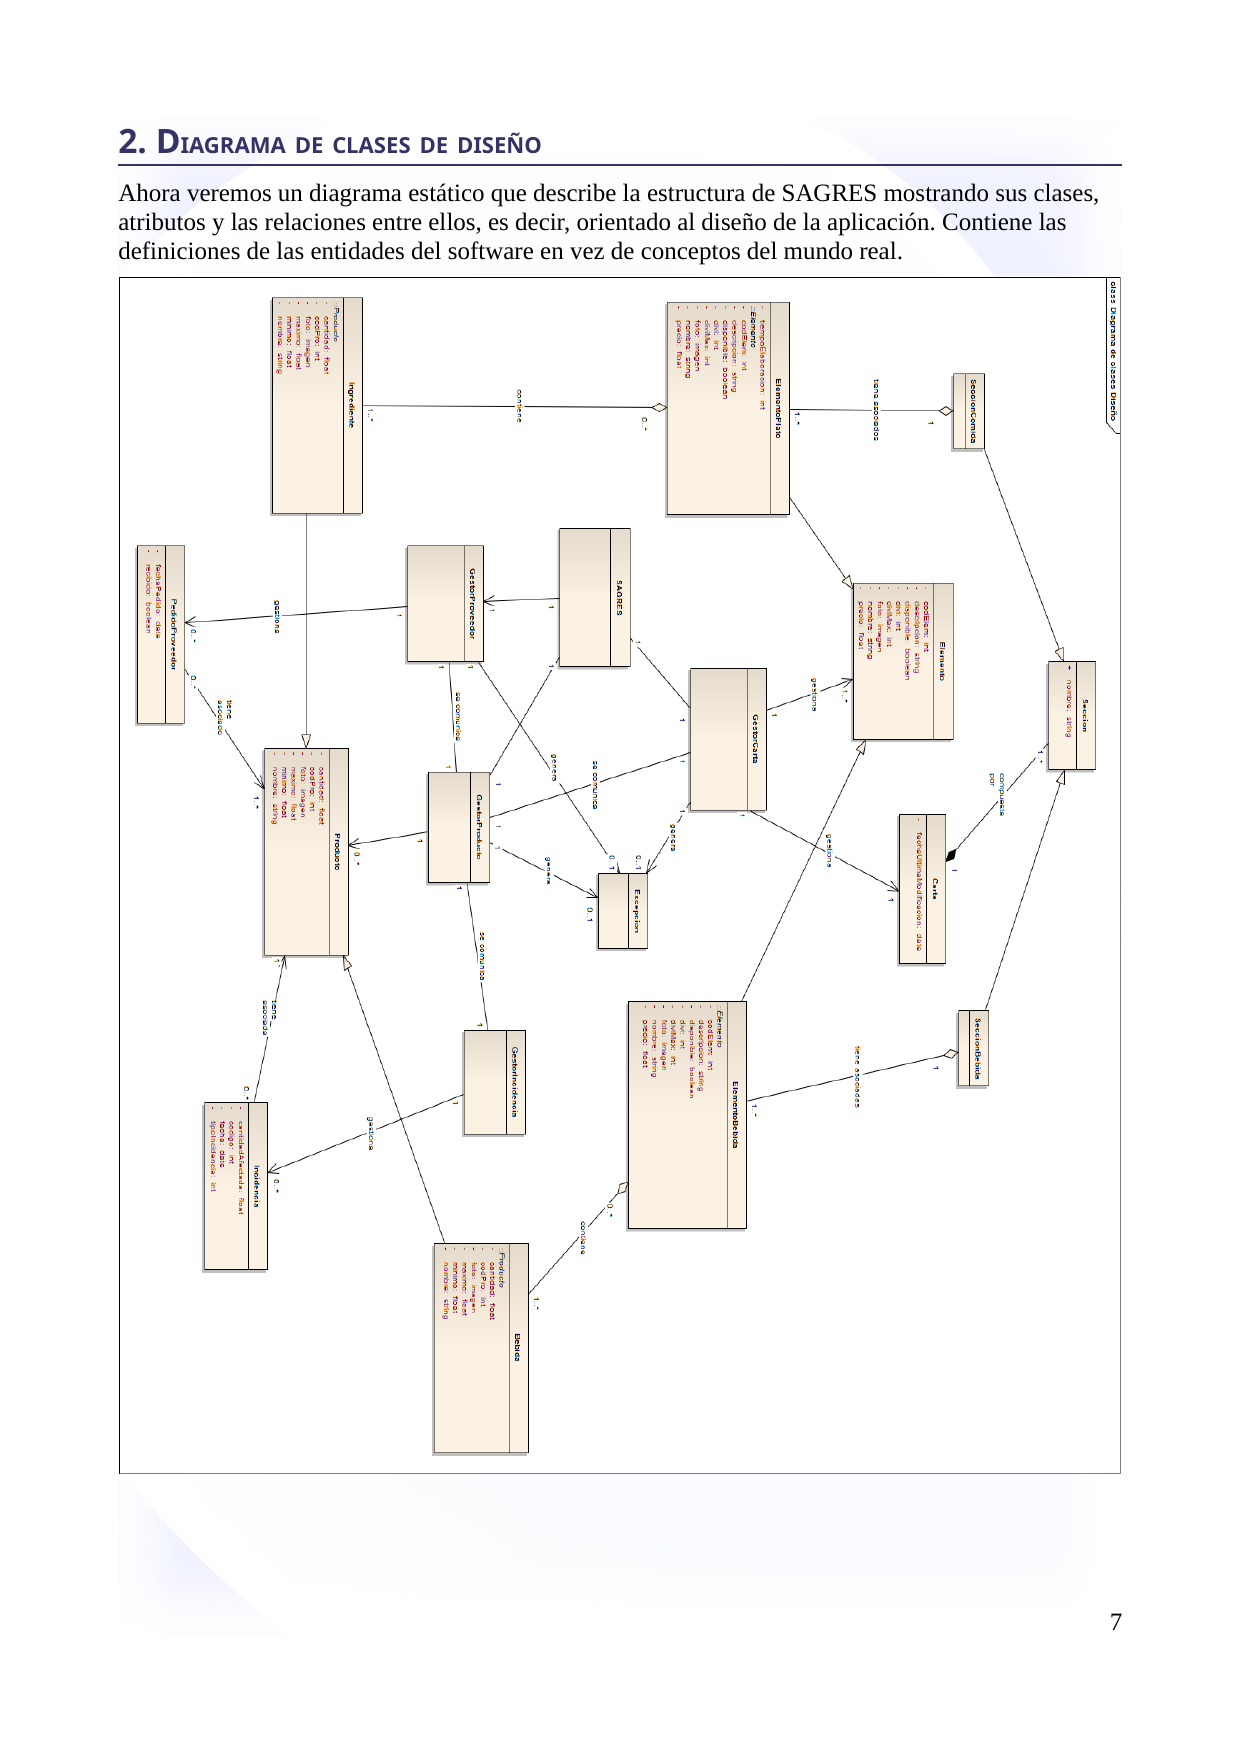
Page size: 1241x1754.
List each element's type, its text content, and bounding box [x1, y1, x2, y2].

picture [118, 265, 1122, 1636]
picture [118, 166, 1122, 178]
subtitle 2. Diagrama de clases de diseño [118, 118, 1122, 164]
text Ahora veremos un diagrama estático que describe la estructura de SAGRES mostrando sus clases, atributos y las relaciones entre ellos, es decir, orientado al diseño de la aplicación. Contiene las definiciones de las entidades del software en vez de conceptos del mundo real. [118, 178, 1122, 265]
